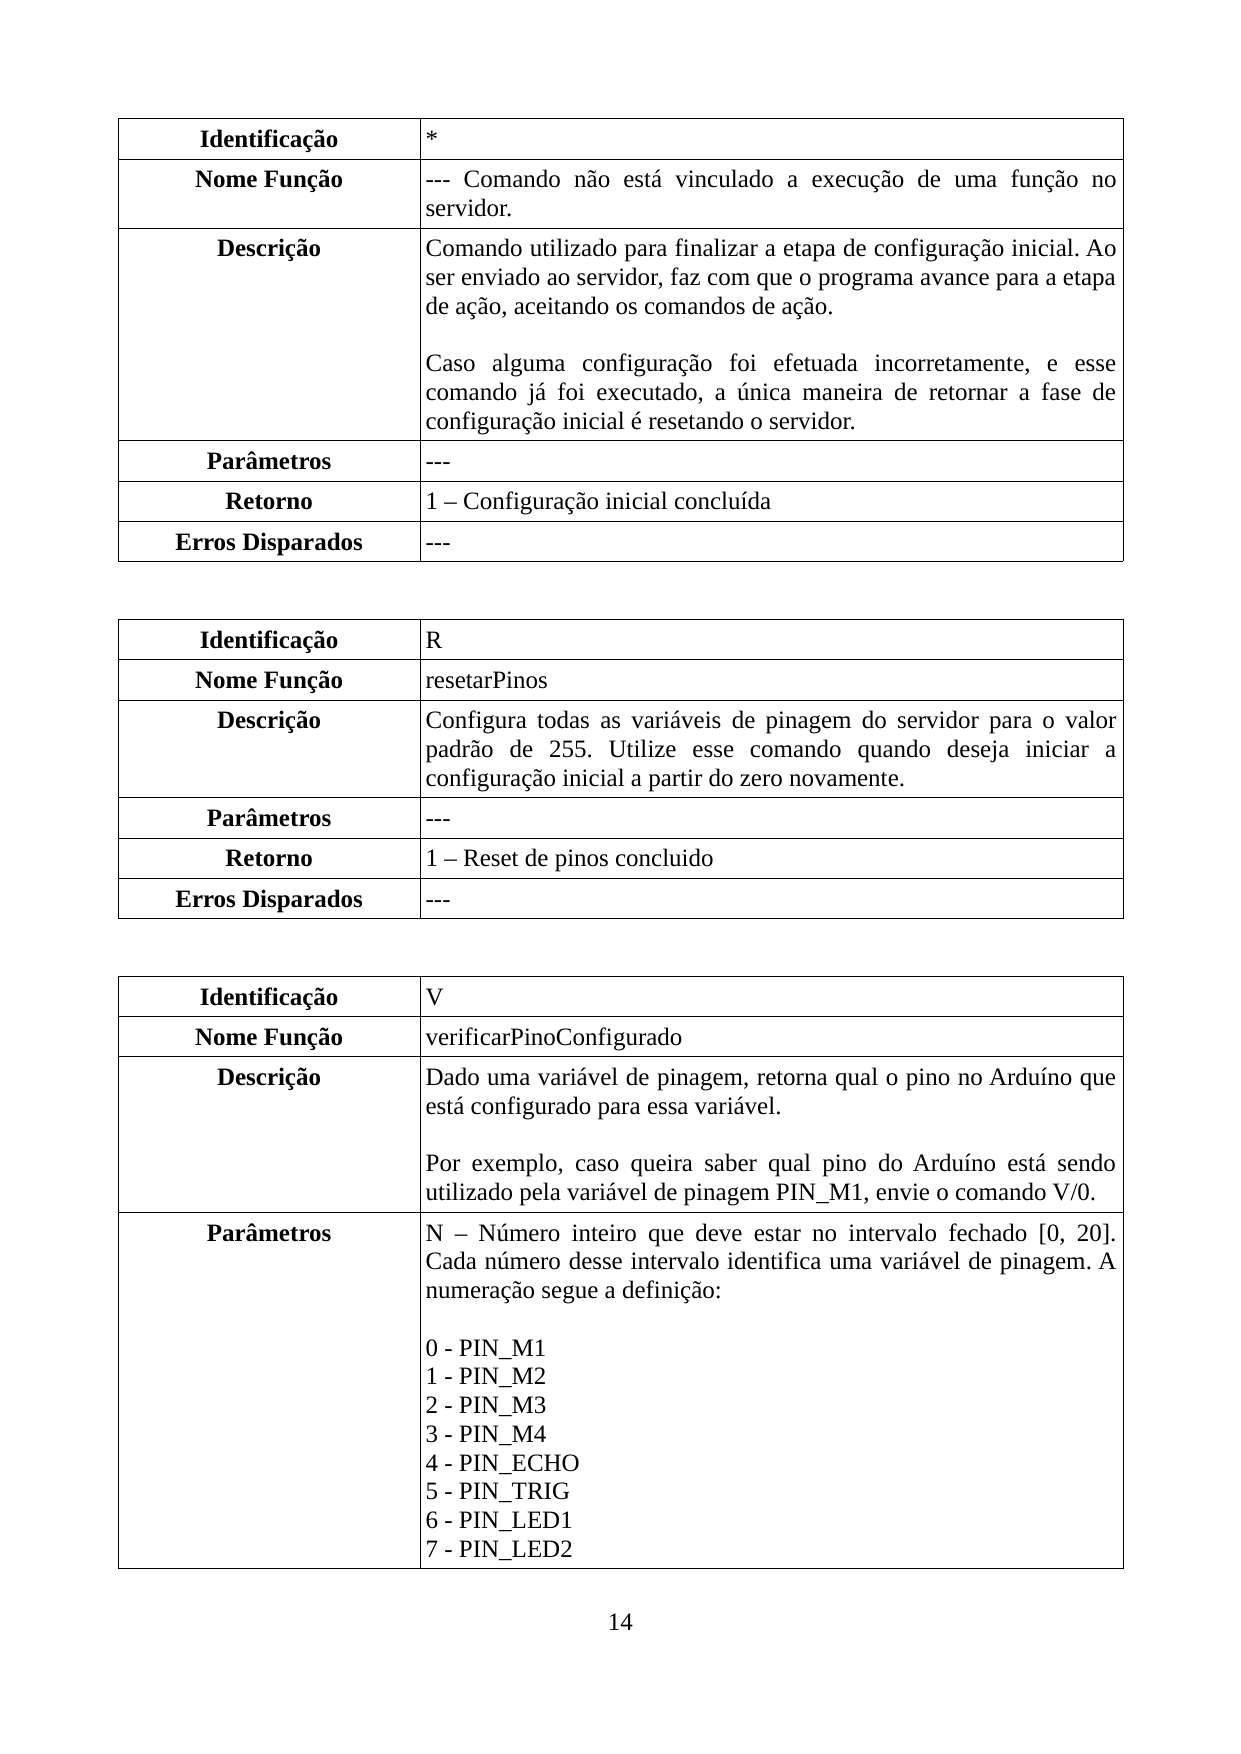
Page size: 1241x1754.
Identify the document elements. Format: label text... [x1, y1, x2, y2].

table_cell verificarPinoConfigurado [421, 1017, 1123, 1056]
table_cell Parâmetros [119, 441, 420, 481]
table_cell 1 – Configuração inicial concluída [421, 482, 1123, 521]
table_cell Configura todas as variáveis de pinagem do servidor para o valor padrão de 255. Utilize esse comando quando deseja iniciar a configuração inicial a partir do zero novamente. [421, 701, 1123, 797]
table_cell Nome Função [119, 160, 420, 227]
table_cell Descrição [119, 1057, 420, 1212]
table_cell Parâmetros [119, 798, 420, 838]
table_cell Erros Disparados [119, 522, 420, 561]
table_cell Retorno [119, 839, 420, 878]
table_header * [421, 119, 1123, 158]
table_cell resetarPinos [421, 660, 1123, 699]
table_cell Dado uma variável de pinagem, retorna qual o pino no Arduíno que está configurado para essa variável. Por exemplo, caso queira saber qual pino do Arduíno está sendo utilizado pela variável de pinagem PIN_M1, envie o comando V/0. [421, 1057, 1123, 1212]
table_header R [421, 620, 1123, 659]
table_cell --- [421, 798, 1123, 838]
table_cell Descrição [119, 229, 420, 440]
table_cell --- [421, 879, 1123, 918]
table_cell 1 – Reset de pinos concluido [421, 839, 1123, 878]
table_cell Descrição [119, 701, 420, 797]
table_cell Retorno [119, 482, 420, 521]
table_header V [421, 977, 1123, 1016]
table_header Identificação [119, 119, 420, 158]
table_cell Nome Função [119, 1017, 420, 1056]
table_cell --- [421, 522, 1123, 561]
table_header Identificação [119, 620, 420, 659]
table_cell Comando utilizado para finalizar a etapa de configuração inicial. Ao ser enviado ao servidor, faz com que o programa avance para a etapa de ação, aceitando os comandos de ação. Caso alguma configuração foi efetuada incorretamente, e esse comando já foi executado, a única maneira de retornar a fase de configuração inicial é resetando o servidor. [421, 229, 1123, 440]
table_cell Erros Disparados [119, 879, 420, 918]
table_cell Parâmetros [119, 1213, 420, 1568]
table_cell --- [421, 441, 1123, 481]
table_cell Nome Função [119, 660, 420, 699]
table_header Identificação [119, 977, 420, 1016]
table_cell --- Comando não está vinculado a execução de uma função no servidor. [421, 160, 1123, 227]
table_cell N – Número inteiro que deve estar no intervalo fechado [0, 20]. Cada número desse intervalo identifica uma variável de pinagem. A numeração segue a definição: 0 - PIN_M1 1 - PIN_M2 2 - PIN_M3 3 - PIN_M4 4 - PIN_ECHO 5 - PIN_TRIG 6 - PIN_LED1 7 - PIN_LED2 [421, 1213, 1123, 1568]
